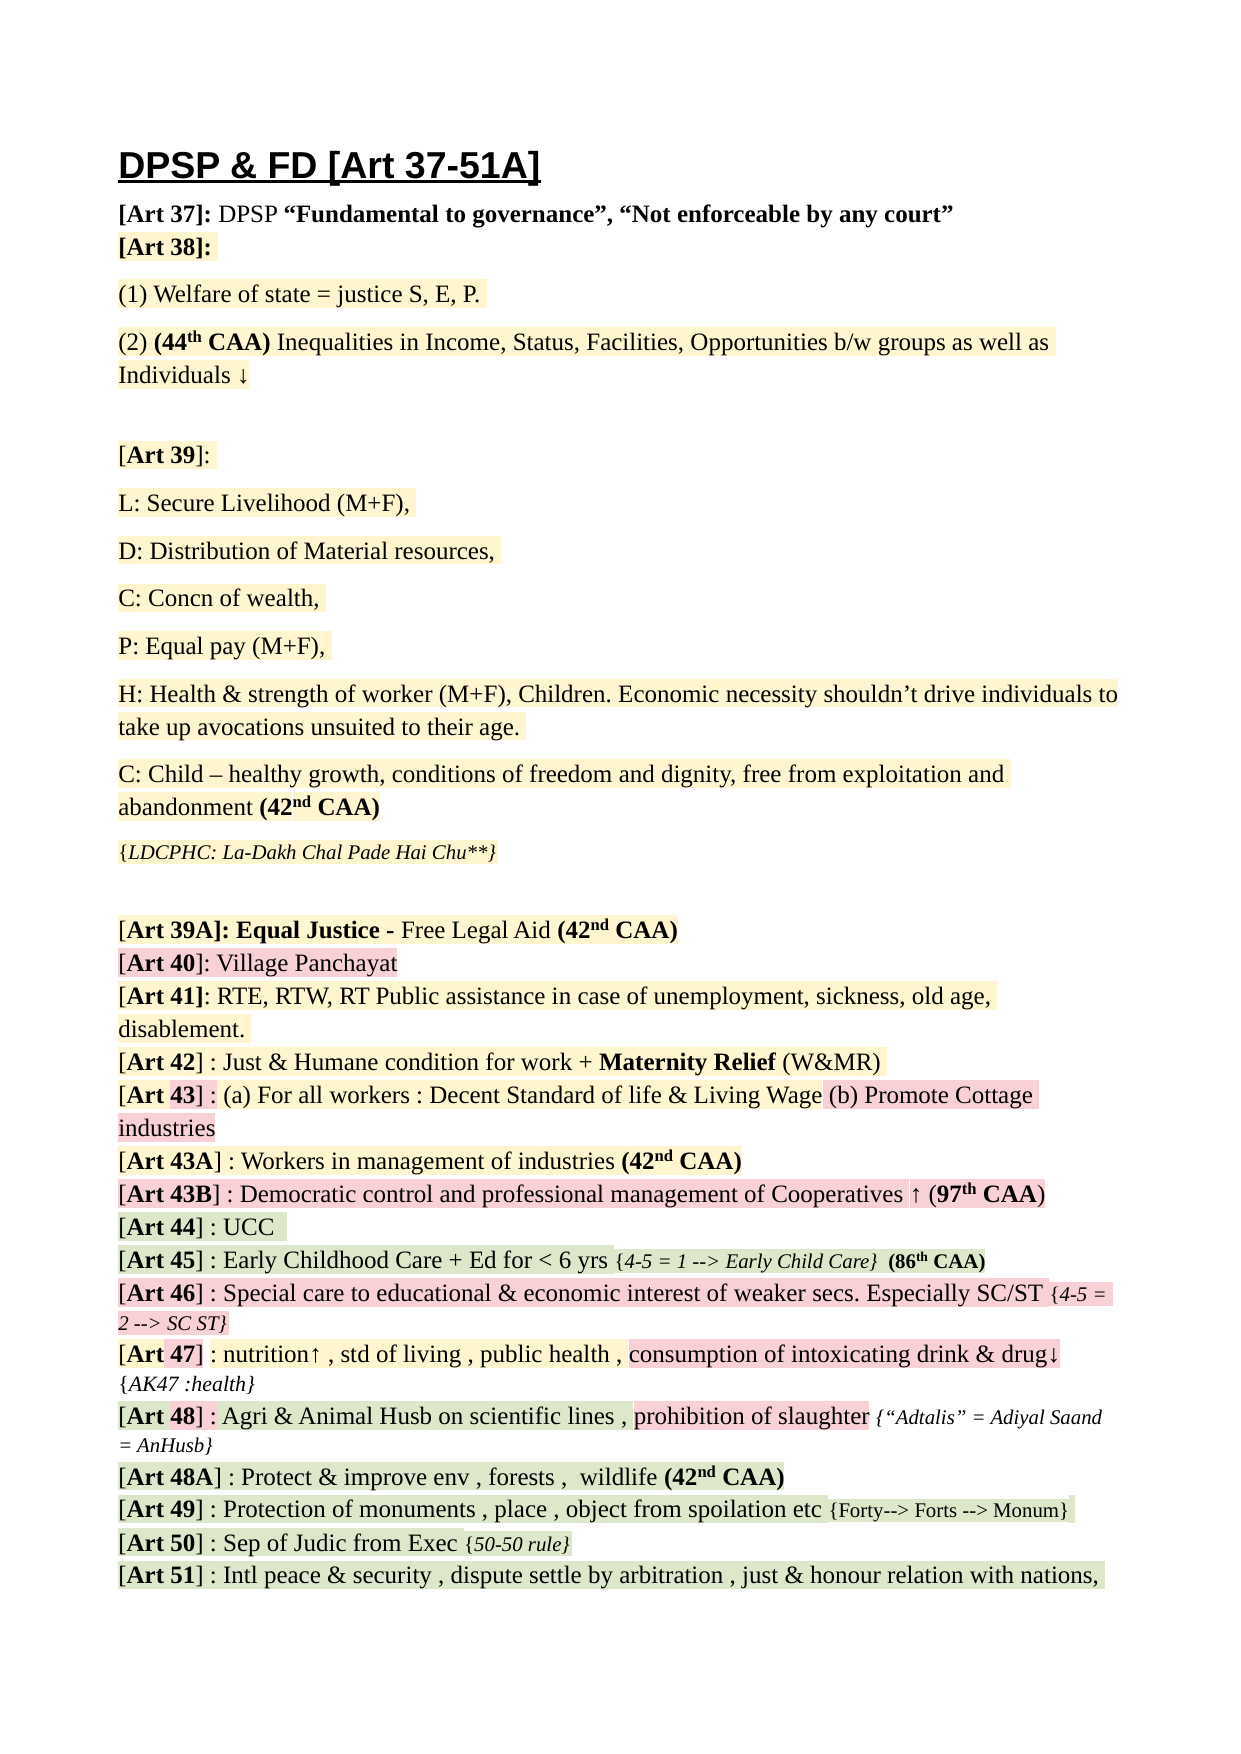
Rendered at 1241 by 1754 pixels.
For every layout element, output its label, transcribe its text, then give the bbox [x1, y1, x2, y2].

text {LDCPHC: La-Dakh Chal Pade Hai Chu**} [118, 840, 1122, 864]
text [Art 37]: DPSP “Fundamental to governance”, “Not enforceable by any court” [Art 38]: [118, 199, 1122, 261]
text C: Concn of wealth, [118, 583, 1122, 612]
text (1) Welfare of state = justice S, E, P. [118, 279, 1122, 308]
subtitle DPSP & FD [Art 37-51A] [118, 143, 1122, 186]
text L: Secure Livelihood (M+F), [118, 488, 1122, 517]
text P: Equal pay (M+F), [118, 631, 1122, 660]
text H: Health & strength of worker (M+F), Children. Economic necessity shouldn’t drive individuals to take up avocations unsuited to their age. [118, 679, 1122, 740]
text [Art 39A]: Equal Justice - Free Legal Aid (42nd CAA) [Art 40]: Village Panchayat [Art 41]: RTE, RTW, RT Public assistance in case of unemployment, sickness, old age, disablement. [Art 42] : Just & Humane condition for work + Maternity Relief (W&MR) [Art 43] : (a) For all workers : Decent Standard of life & Living Wage (b) Promote Cottage industries [Art 43A] : Workers in management of industries (42nd CAA) [Art 43B] : Democratic control and professional management of Cooperatives ↑ (97th CAA) [Art 44] : UCC [Art 45] : Early Childhood Care + Ed for < 6 yrs {4-5 = 1 --> Early Child Care} (86th CAA) [Art 46] : Special care to educational & economic interest of weaker secs. Especially SC/ST {4-5 = 2 --> SC ST} [Art 47] : nutrition↑ , std of living , public health , consumption of intoxicating drink & drug↓ {AK47 :health} [Art 48] : Agri & Animal Husb on scientific lines , prohibition of slaughter {“Adtalis” = Adiyal Saand = AnHusb} [Art 48A] : Protect & improve env , forests , wildlife (42nd CAA) [Art 49] : Protection of monuments , place , object from spoilation etc {Forty--> Forts --> Monum} [Art 50] : Sep of Judic from Exec {50-50 rule} [Art 51] : Intl peace & security , dispute settle by arbitration , just & honour relation with nations, [118, 882, 1122, 1589]
text D: Distribution of Material resources, [118, 536, 1122, 564]
text (2) (44th CAA) Inequalities in Income, Status, Facilities, Opportunities b/w groups as well as Individuals ↓ [118, 327, 1122, 422]
text C: Child – healthy growth, conditions of freedom and dignity, free from exploitation and abandonment (42nd CAA) [118, 759, 1122, 821]
text [Art 39]: [118, 441, 1122, 469]
